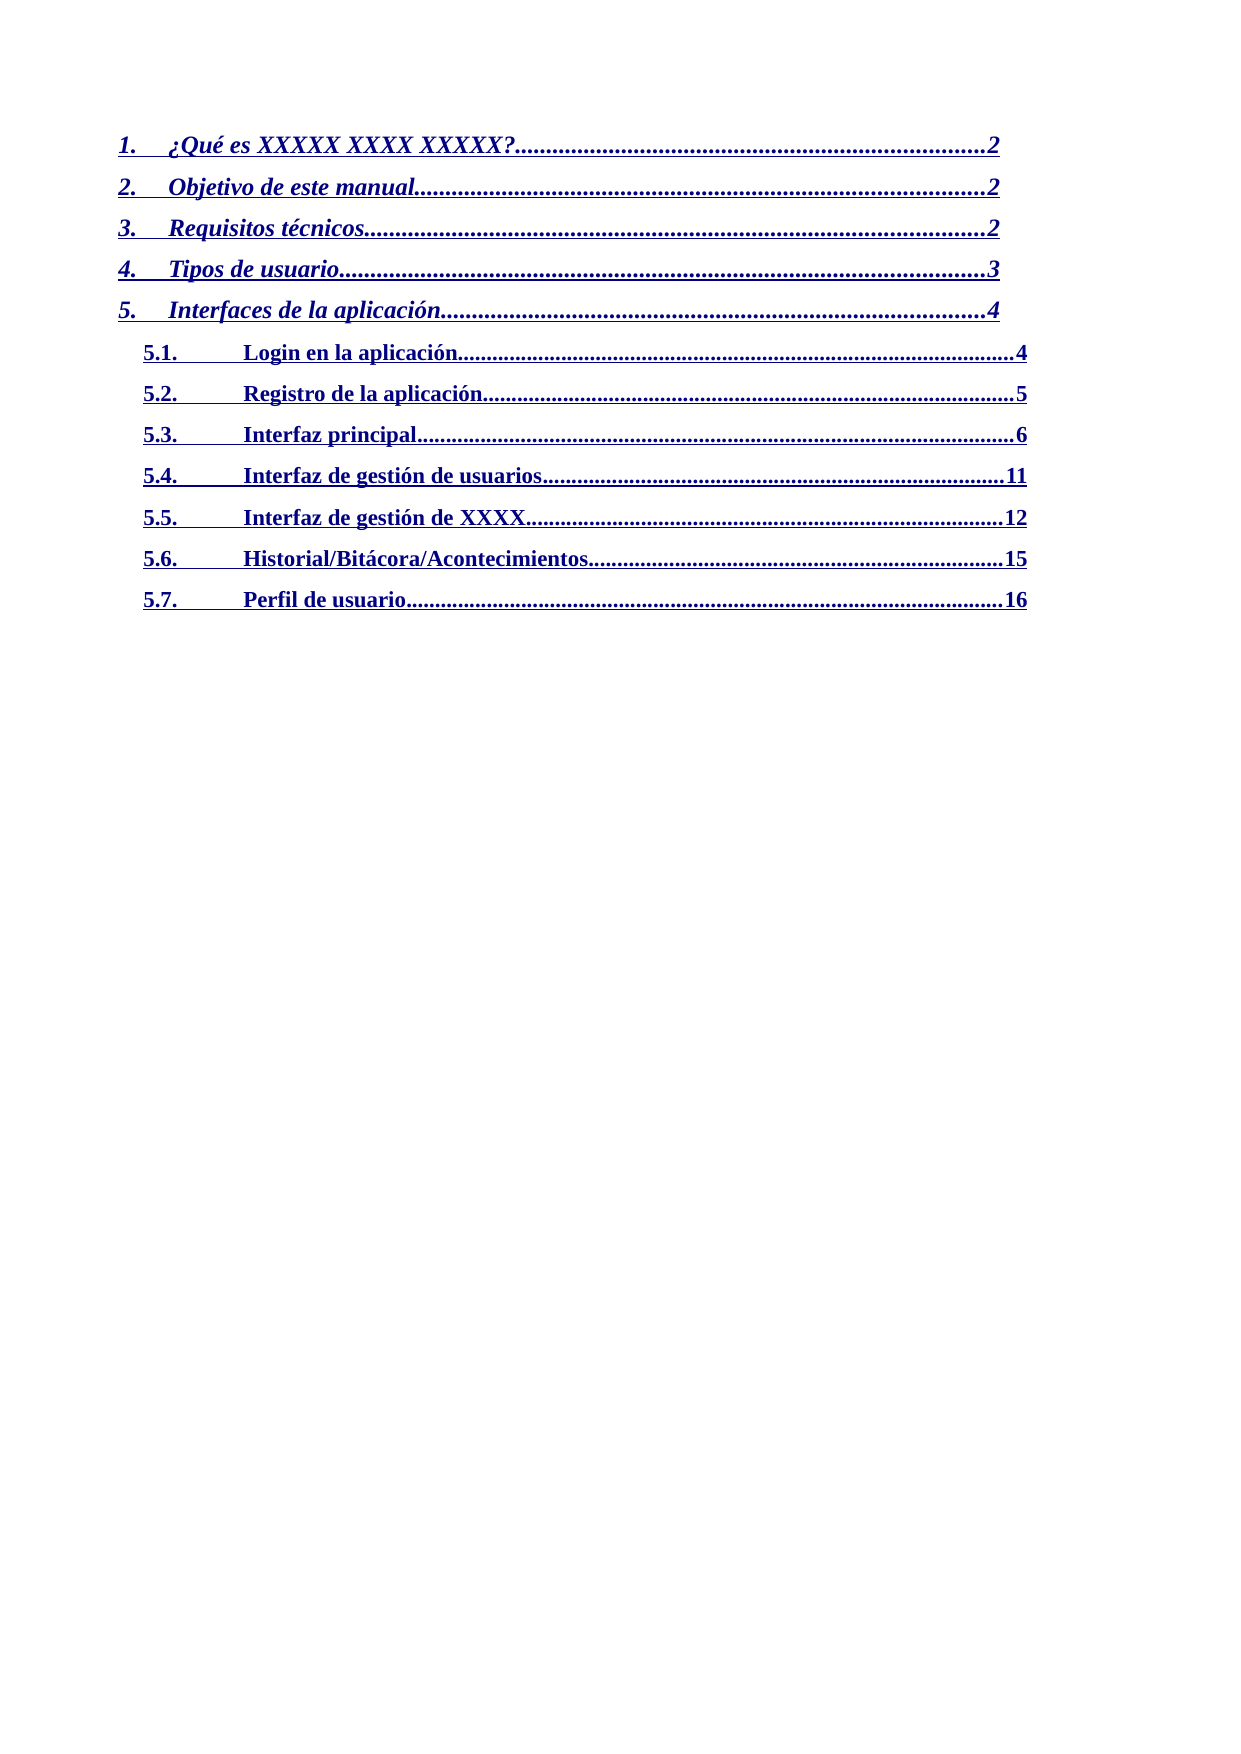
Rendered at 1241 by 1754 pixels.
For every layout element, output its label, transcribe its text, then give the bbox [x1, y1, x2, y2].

text 4. Tipos de usuario 3 [118, 254, 1122, 283]
text 5.2. Registro de la aplicación 5 [143, 378, 1122, 407]
text 5.4. Interfaz de gestión de usuarios 11 [143, 461, 1122, 489]
text 1. ¿Qué es XXXXX XXXX XXXXX? 2 [118, 131, 1122, 159]
text 5.1. Login en la aplicación 4 [143, 337, 1122, 366]
text 5.7. Perfil de usuario 16 [143, 584, 1122, 613]
text 3. Requisitos técnicos 2 [118, 213, 1122, 242]
text 5. Interfaces de la aplicación 4 [118, 296, 1122, 324]
text 5.6. Historial/Bitácora/Acontecimientos 15 [143, 543, 1122, 572]
text 5.5. Interfaz de gestión de XXXX 12 [143, 502, 1122, 531]
text 5.3. Interfaz principal 6 [143, 419, 1122, 448]
text 2. Objetivo de este manual 2 [118, 172, 1122, 201]
